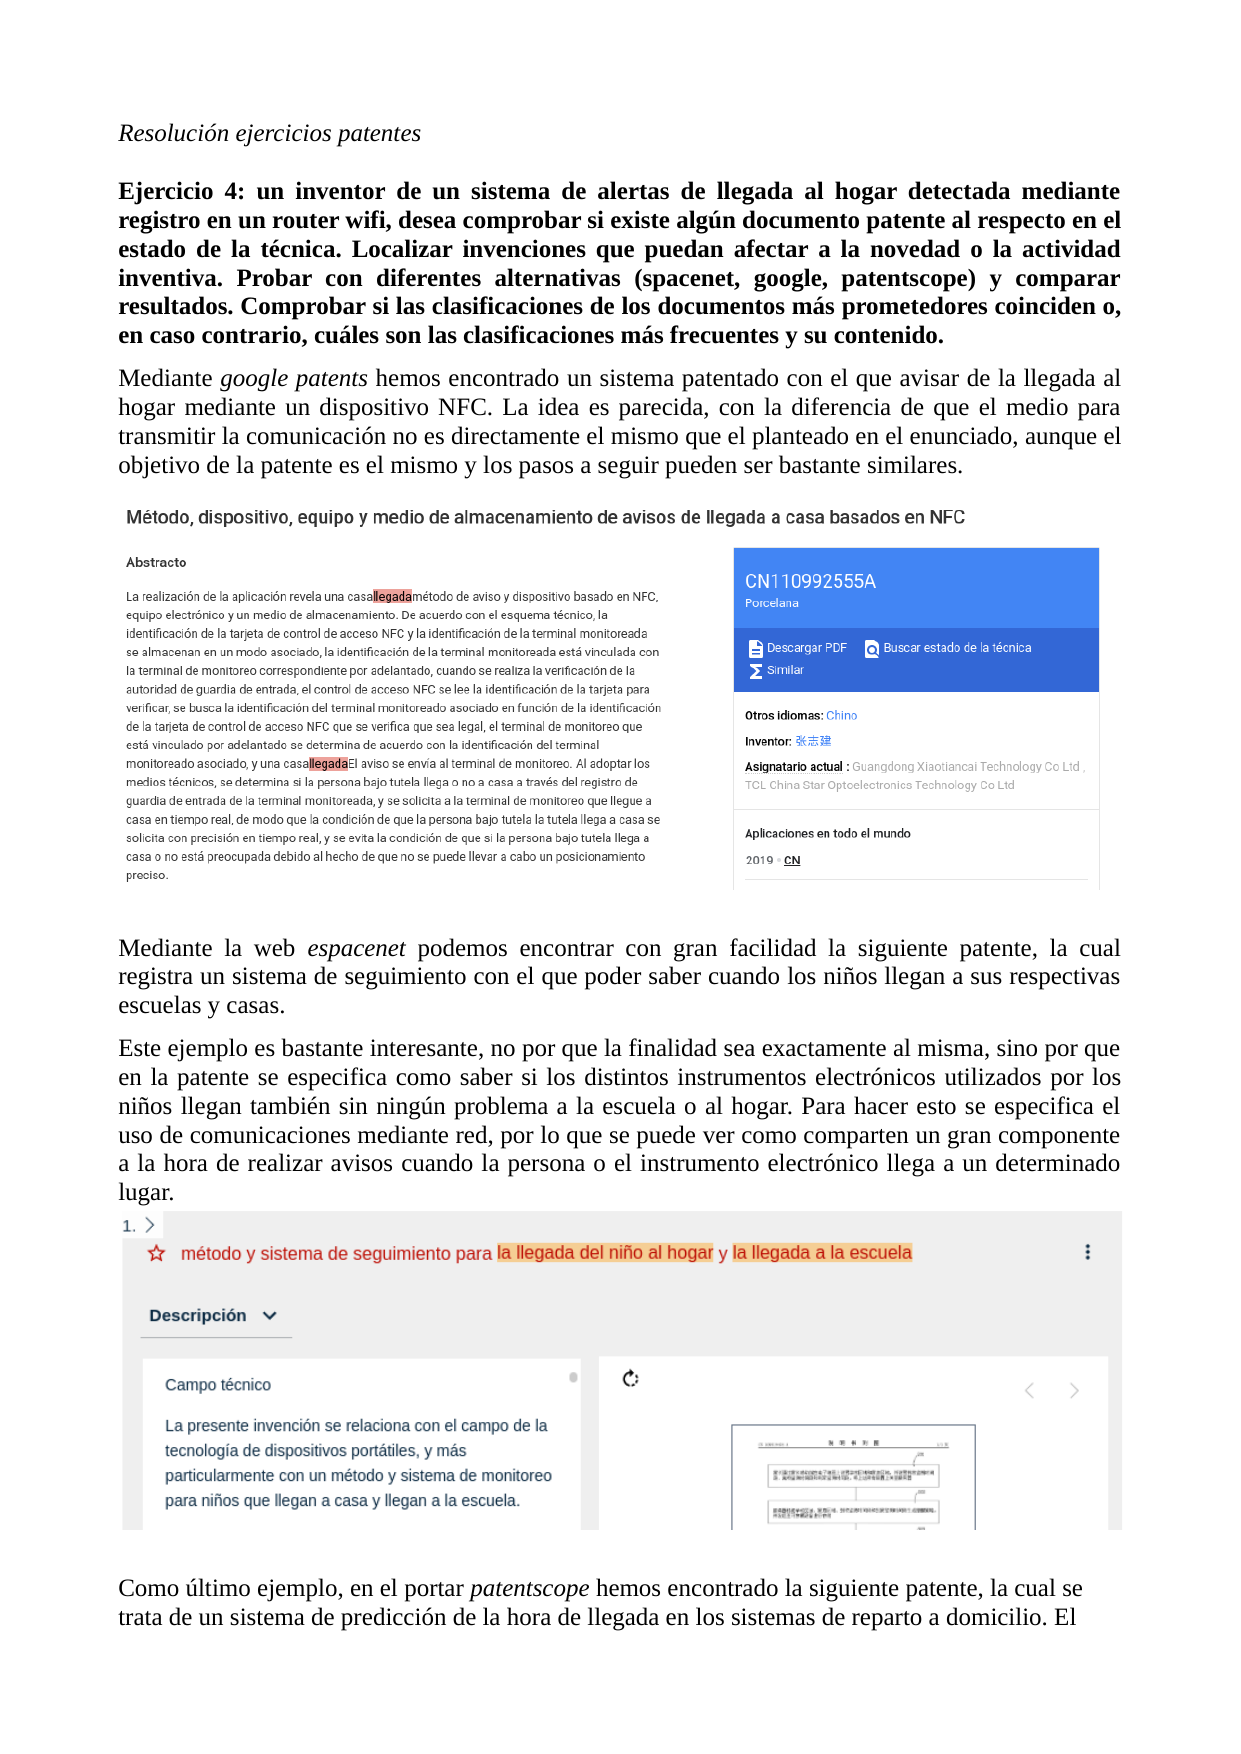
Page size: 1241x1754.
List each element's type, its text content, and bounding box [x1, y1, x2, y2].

text Ejercicio 4: un inventor de un sistema de alertas de llegada al hogar detectada mediante registro en un router wifi, desea comprobar si existe algún documento patente al respecto en el estado de la técnica. Localizar invenciones que puedan afectar a la novedad o la actividad inventiva. Probar con diferentes alternativas (spacenet, google, patentscope) y comparar resultados. Comprobar si las clasificaciones de los documentos más prometedores coinciden o, en caso contrario, cuáles son las clasificaciones más frecuentes y su contenido. [118, 176, 1122, 349]
picture [118, 497, 1123, 890]
text Mediante google patents hemos encontrado un sistema patentado con el que avisar de la llegada al hogar mediante un dispositivo NFC. La idea es parecida, con la diferencia de que el medio para transmitir la comunicación no es directamente el mismo que el planteado en el enunciado, aunque el objetivo de la patente es el mismo y los pasos a seguir pueden ser bastante similares. [118, 363, 1122, 478]
text Este ejemplo es bastante interesante, no por que la finalidad sea exactamente al misma, sino por que en la patente se especifica como saber si los distintos instrumentos electrónicos utilizados por los niños llegan también sin ningún problema a la escuela o al hogar. Para hacer esto se especifica el uso de comunicaciones mediante red, por lo que se puede ver como comparten un gran componente a la hora de realizar avisos cuando la persona o el instrumento electrónico llega a un determinado lugar. [118, 1033, 1122, 1206]
picture [118, 1210, 1123, 1530]
text Mediante la web espacenet podemos encontrar con gran facilidad la siguiente patente, la cual registra un sistema de seguimiento con el que poder saber cuando los niños llegan a sus respectivas escuelas y casas. [118, 933, 1122, 1019]
text Como último ejemplo, en el portar patentscope hemos encontrado la siguiente patente, la cual se trata de un sistema de predicción de la hora de llegada en los sistemas de reparto a domicilio. El [118, 1573, 1122, 1630]
